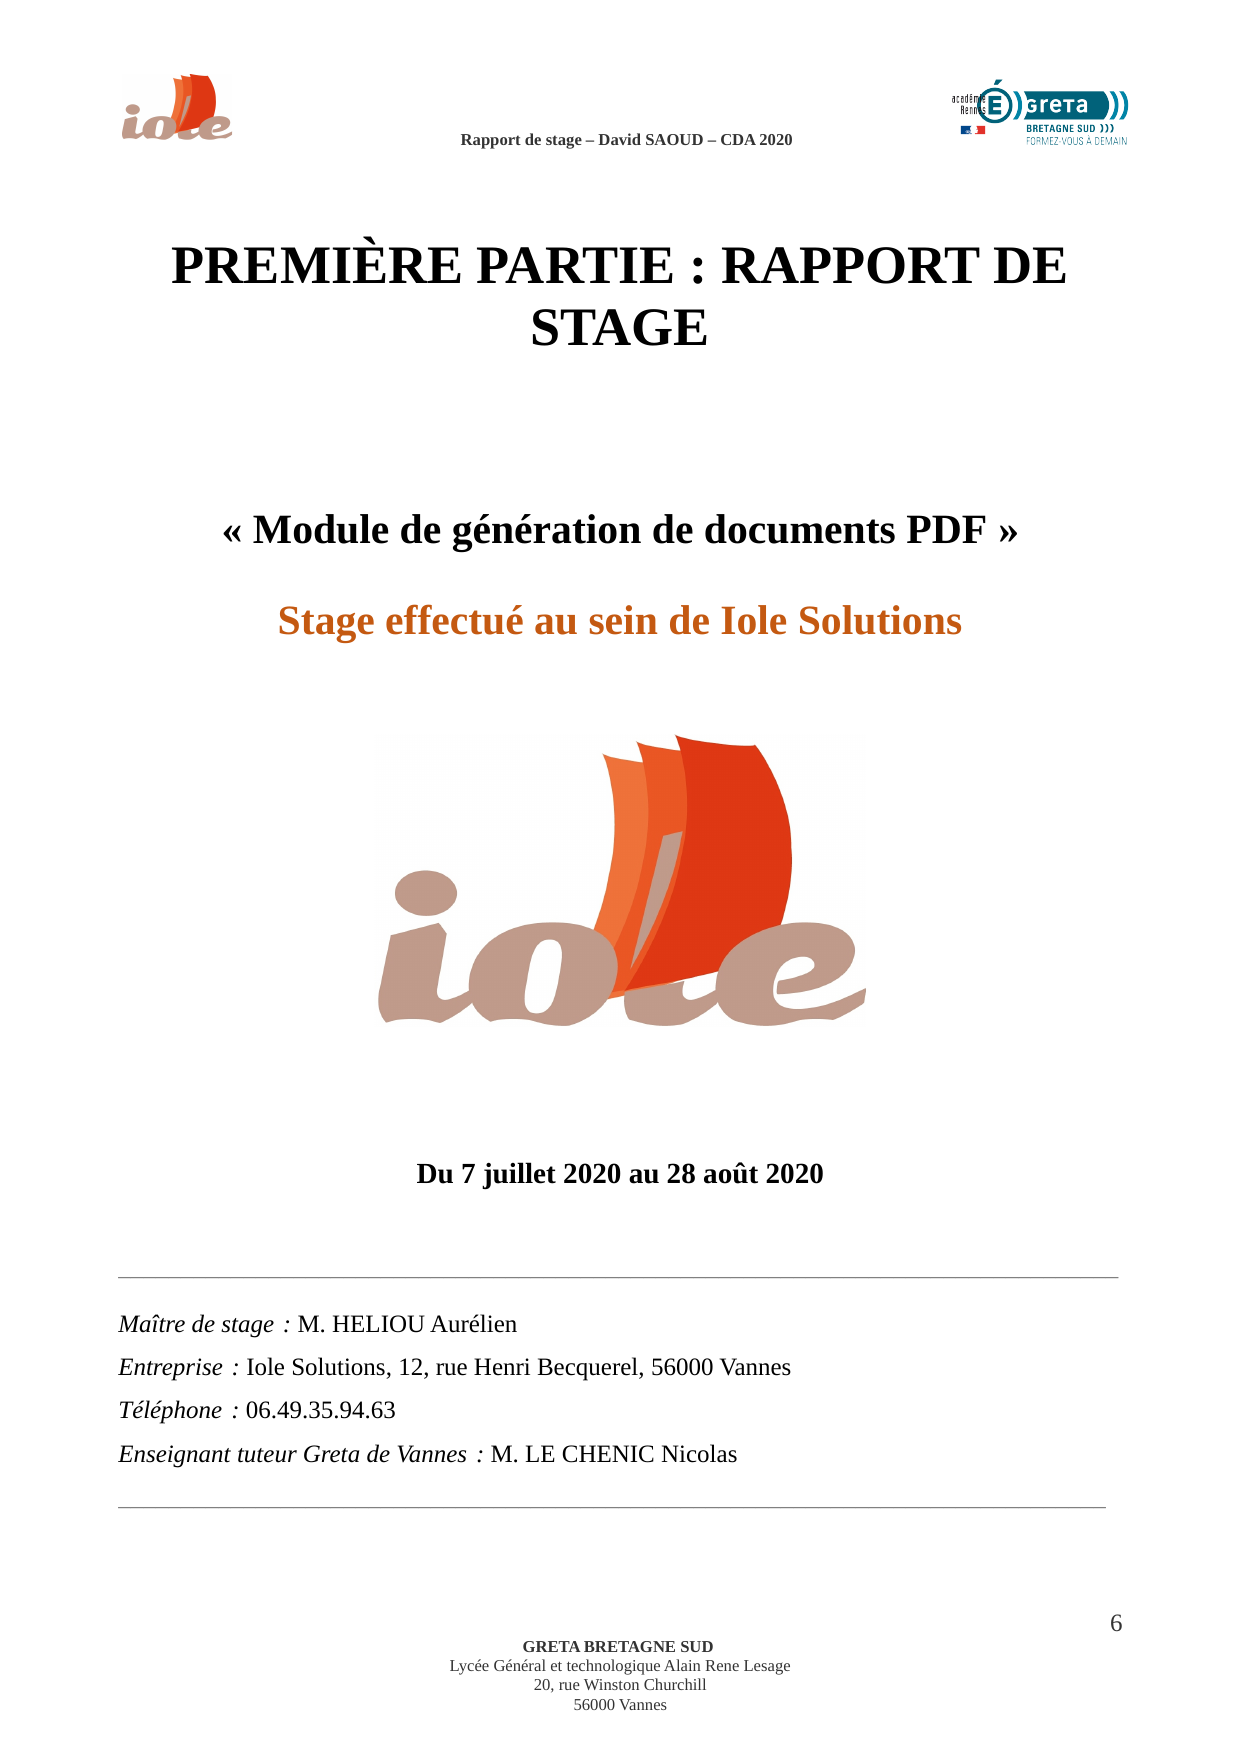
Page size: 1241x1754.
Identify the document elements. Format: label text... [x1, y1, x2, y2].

picture [374, 734, 867, 1027]
picture [121, 74, 233, 140]
text Stage effectué au sein de Iole Solutions [118, 595, 1122, 643]
text ________________________________________________________________________________ [118, 1252, 1122, 1281]
subtitle PREMIÈRE PARTIE : RAPPORT DE STAGE [118, 233, 1122, 357]
text Du 7 juillet 2020 au 28 août 2020 [118, 1156, 1122, 1189]
text Téléphone : 06.49.35.94.63 [118, 1396, 1122, 1424]
text _______________________________________________________________________________ [118, 1482, 1122, 1511]
text Maître de stage : M. HELIOU Aurélien [118, 1309, 1122, 1338]
text « Module de génération de documents PDF » [118, 504, 1122, 552]
text Enseignant tuteur Greta de Vannes : M. LE CHENIC Nicolas [118, 1439, 1122, 1467]
picture [950, 76, 1131, 147]
text Entreprise : Iole Solutions, 12, rue Henri Becquerel, 56000 Vannes [118, 1352, 1122, 1381]
